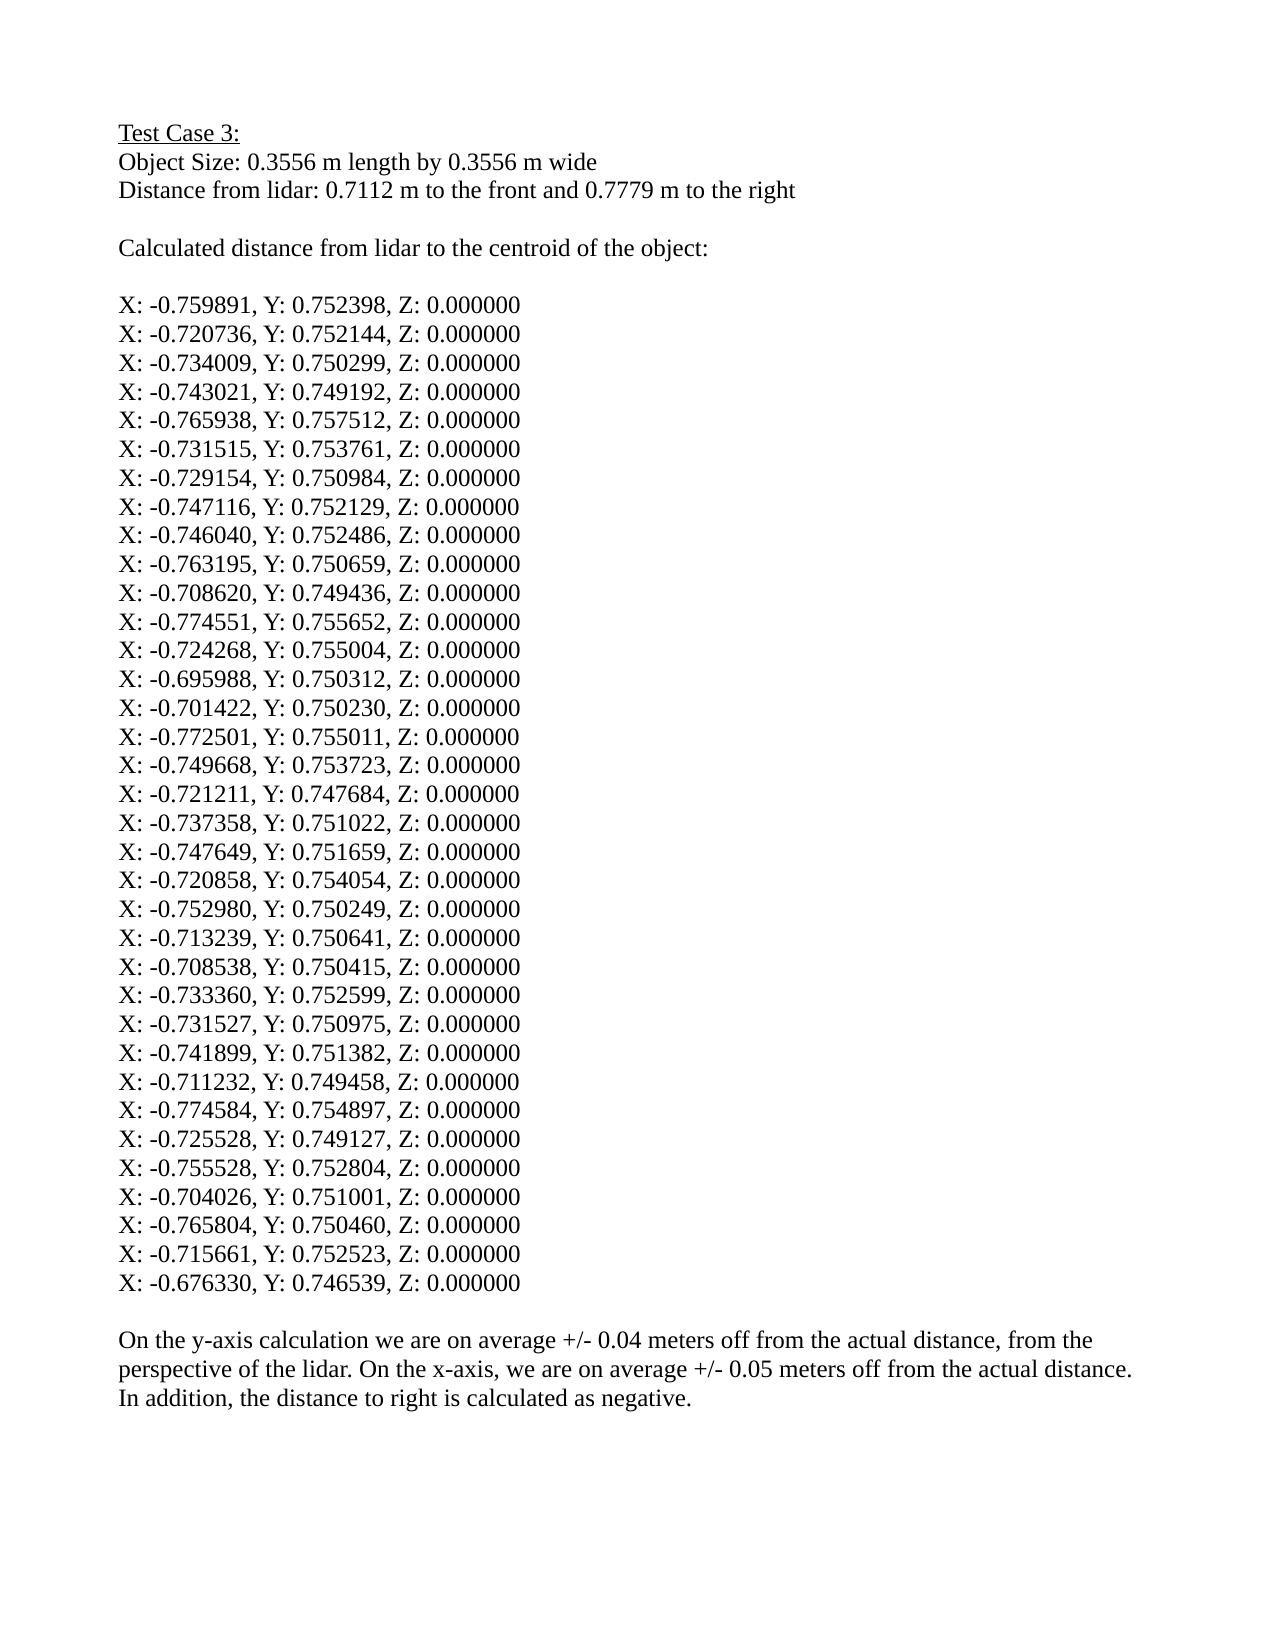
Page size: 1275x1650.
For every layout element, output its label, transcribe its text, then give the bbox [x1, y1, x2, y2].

text X: -0.701422, Y: 0.750230, Z: 0.000000 [118, 693, 1157, 722]
text Test Case 3: [118, 118, 1157, 147]
text X: -0.695988, Y: 0.750312, Z: 0.000000 [118, 664, 1157, 693]
text X: -0.755528, Y: 0.752804, Z: 0.000000 [118, 1153, 1157, 1182]
text X: -0.724268, Y: 0.755004, Z: 0.000000 [118, 636, 1157, 664]
text X: -0.741899, Y: 0.751382, Z: 0.000000 [118, 1038, 1157, 1067]
text X: -0.743021, Y: 0.749192, Z: 0.000000 [118, 377, 1157, 406]
text X: -0.708538, Y: 0.750415, Z: 0.000000 [118, 952, 1157, 981]
text X: -0.774551, Y: 0.755652, Z: 0.000000 [118, 607, 1157, 636]
text Object Size: 0.3556 m length by 0.3556 m wide [118, 147, 1157, 176]
text X: -0.747649, Y: 0.751659, Z: 0.000000 [118, 837, 1157, 866]
text X: -0.733360, Y: 0.752599, Z: 0.000000 [118, 981, 1157, 1009]
text X: -0.749668, Y: 0.753723, Z: 0.000000 [118, 751, 1157, 779]
text X: -0.711232, Y: 0.749458, Z: 0.000000 [118, 1067, 1157, 1096]
text X: -0.704026, Y: 0.751001, Z: 0.000000 [118, 1182, 1157, 1211]
text X: -0.734009, Y: 0.750299, Z: 0.000000 [118, 348, 1157, 377]
text On the y-axis calculation we are on average +/- 0.04 meters off from the actual distance, from the perspective of the lidar. On the x-axis, we are on average +/- 0.05 meters off from the actual distance. In addition, the distance to right is calculated as negative. [118, 1326, 1157, 1412]
text Calculated distance from lidar to the centroid of the object: [118, 233, 1157, 262]
text X: -0.721211, Y: 0.747684, Z: 0.000000 [118, 779, 1157, 808]
text X: -0.737358, Y: 0.751022, Z: 0.000000 [118, 808, 1157, 837]
text X: -0.676330, Y: 0.746539, Z: 0.000000 [118, 1268, 1157, 1297]
text X: -0.763195, Y: 0.750659, Z: 0.000000 [118, 549, 1157, 578]
text X: -0.765938, Y: 0.757512, Z: 0.000000 [118, 406, 1157, 434]
text X: -0.731515, Y: 0.753761, Z: 0.000000 [118, 434, 1157, 463]
text X: -0.729154, Y: 0.750984, Z: 0.000000 [118, 463, 1157, 492]
text Distance from lidar: 0.7112 m to the front and 0.7779 m to the right [118, 176, 1157, 204]
text X: -0.720736, Y: 0.752144, Z: 0.000000 [118, 319, 1157, 348]
text X: -0.720858, Y: 0.754054, Z: 0.000000 [118, 866, 1157, 894]
text X: -0.752980, Y: 0.750249, Z: 0.000000 [118, 894, 1157, 923]
text X: -0.715661, Y: 0.752523, Z: 0.000000 [118, 1239, 1157, 1268]
text X: -0.713239, Y: 0.750641, Z: 0.000000 [118, 923, 1157, 952]
text X: -0.765804, Y: 0.750460, Z: 0.000000 [118, 1211, 1157, 1239]
text X: -0.731527, Y: 0.750975, Z: 0.000000 [118, 1009, 1157, 1038]
text X: -0.746040, Y: 0.752486, Z: 0.000000 [118, 521, 1157, 549]
text X: -0.708620, Y: 0.749436, Z: 0.000000 [118, 578, 1157, 607]
text X: -0.725528, Y: 0.749127, Z: 0.000000 [118, 1124, 1157, 1153]
text X: -0.772501, Y: 0.755011, Z: 0.000000 [118, 722, 1157, 751]
text X: -0.747116, Y: 0.752129, Z: 0.000000 [118, 492, 1157, 521]
text X: -0.774584, Y: 0.754897, Z: 0.000000 [118, 1096, 1157, 1124]
text X: -0.759891, Y: 0.752398, Z: 0.000000 [118, 291, 1157, 319]
